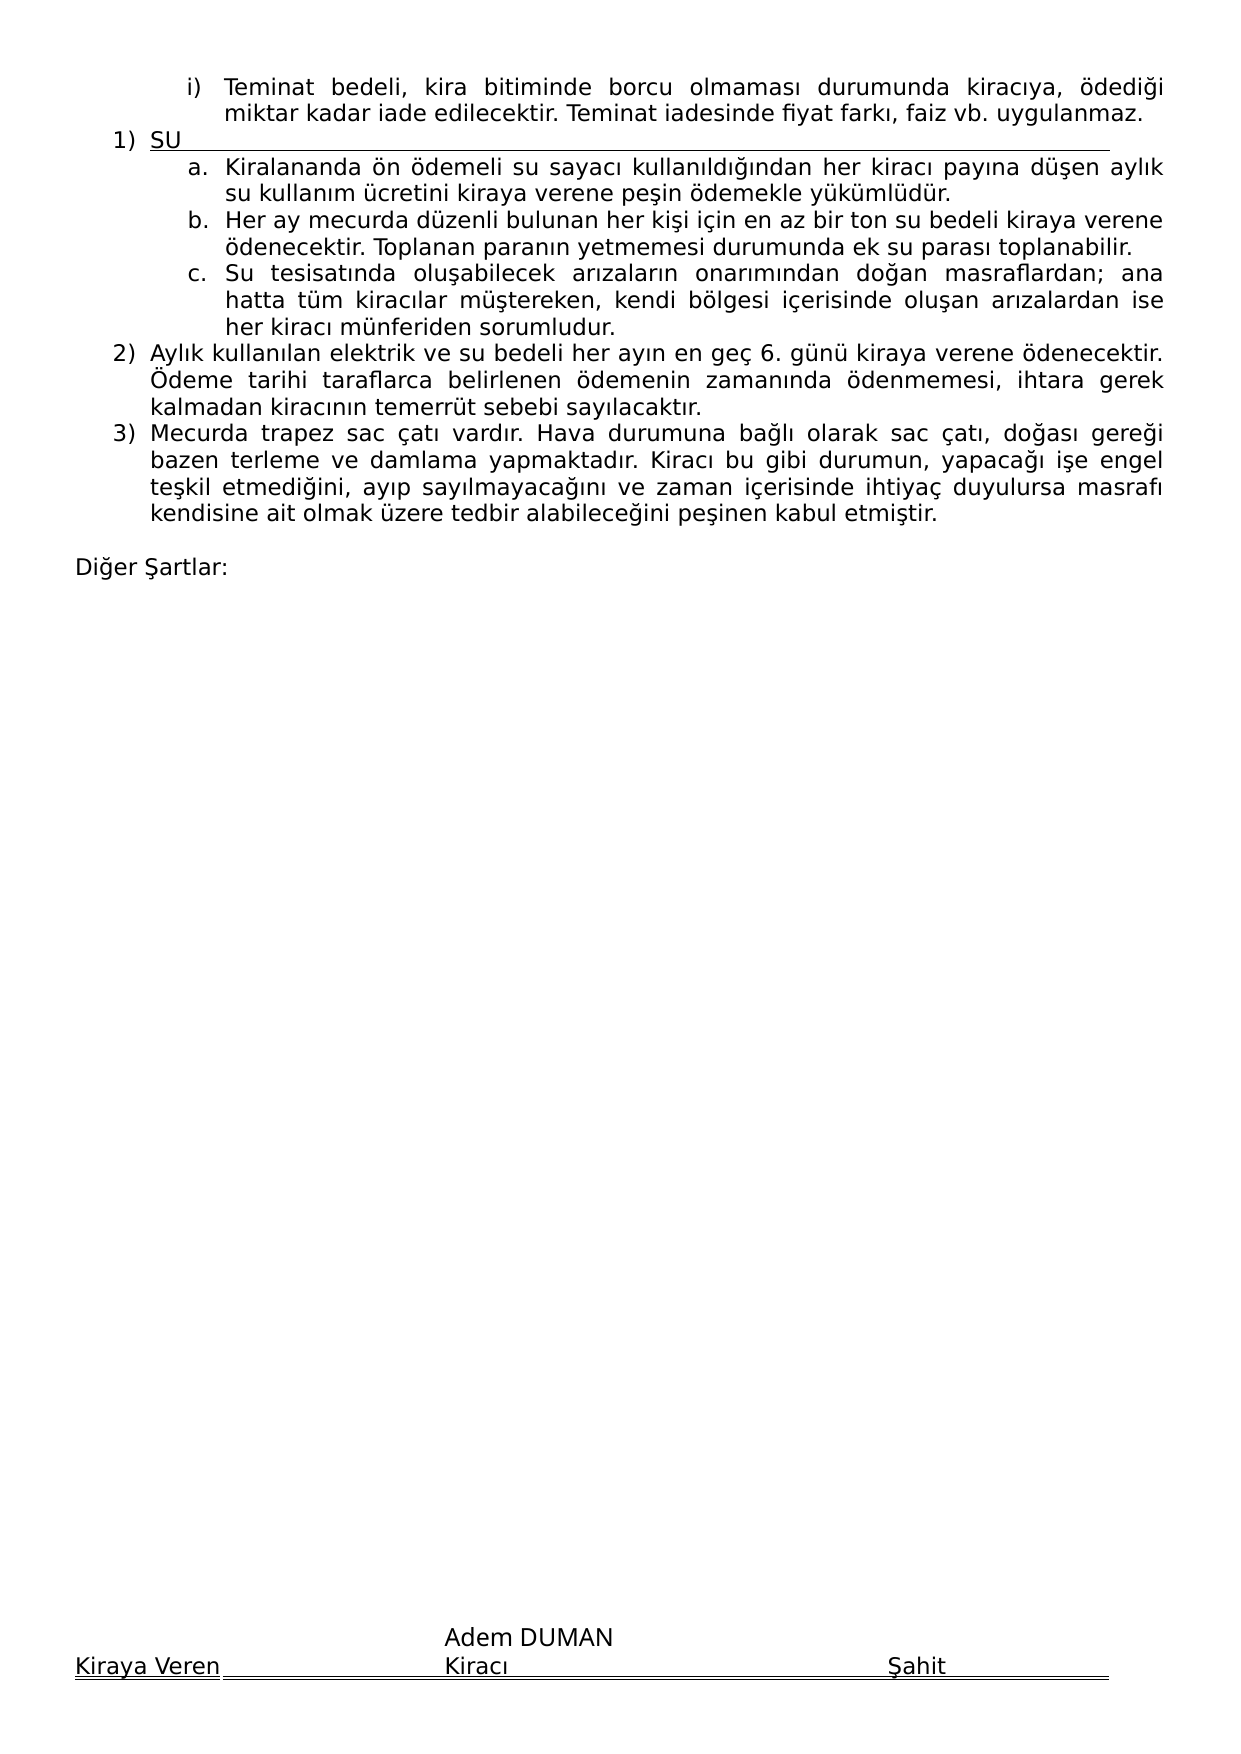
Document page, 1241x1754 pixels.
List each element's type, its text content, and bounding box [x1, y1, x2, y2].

list Aylık kullanılan elektrik ve su bedeli her ayın en geç 6. günü kiraya verene ödenecektir. Ödeme tarihi taraflarca belirlenen ödemenin zamanında ödenmemesi, ihtara gerek kalmadan kiracının temerrüt sebebi sayılacaktır. [112, 340, 1165, 420]
list SU [112, 127, 1165, 154]
list Kiralananda ön ödemeli su sayacı kullanıldığından her kiracı payına düşen aylık su kullanım ücretini kiraya verene peşin ödemekle yükümlüdür. [187, 154, 1165, 207]
list Mecurda trapez sac çatı vardır. Hava durumuna bağlı olarak sac çatı, doğası gereği bazen terleme ve damlama yapmaktadır. Kiracı bu gibi durumun, yapacağı işe engel teşkil etmediğini, ayıp sayılmayacağını ve zaman içerisinde ihtiyaç duyulursa masrafı kendisine ait olmak üzere tedbir alabileceğini peşinen kabul etmiştir. [112, 420, 1165, 527]
list Her ay mecurda düzenli bulunan her kişi için en az bir ton su bedeli kiraya verene ödenecektir. Toplanan paranın yetmemesi durumunda ek su parası toplanabilir. [187, 207, 1165, 260]
text Diğer Şartlar: [75, 554, 1165, 580]
list Teminat bedeli, kira bitiminde borcu olmaması durumunda kiracıya, ödediği miktar kadar iade edilecektir. Teminat iadesinde fiyat farkı, faiz vb. uygulanmaz. [186, 74, 1165, 127]
list Su tesisatında oluşabilecek arızaların onarımından doğan masraflardan; ana hatta tüm kiracılar müştereken, kendi bölgesi içerisinde oluşan arızalardan ise her kiracı münferiden sorumludur. [187, 260, 1165, 340]
